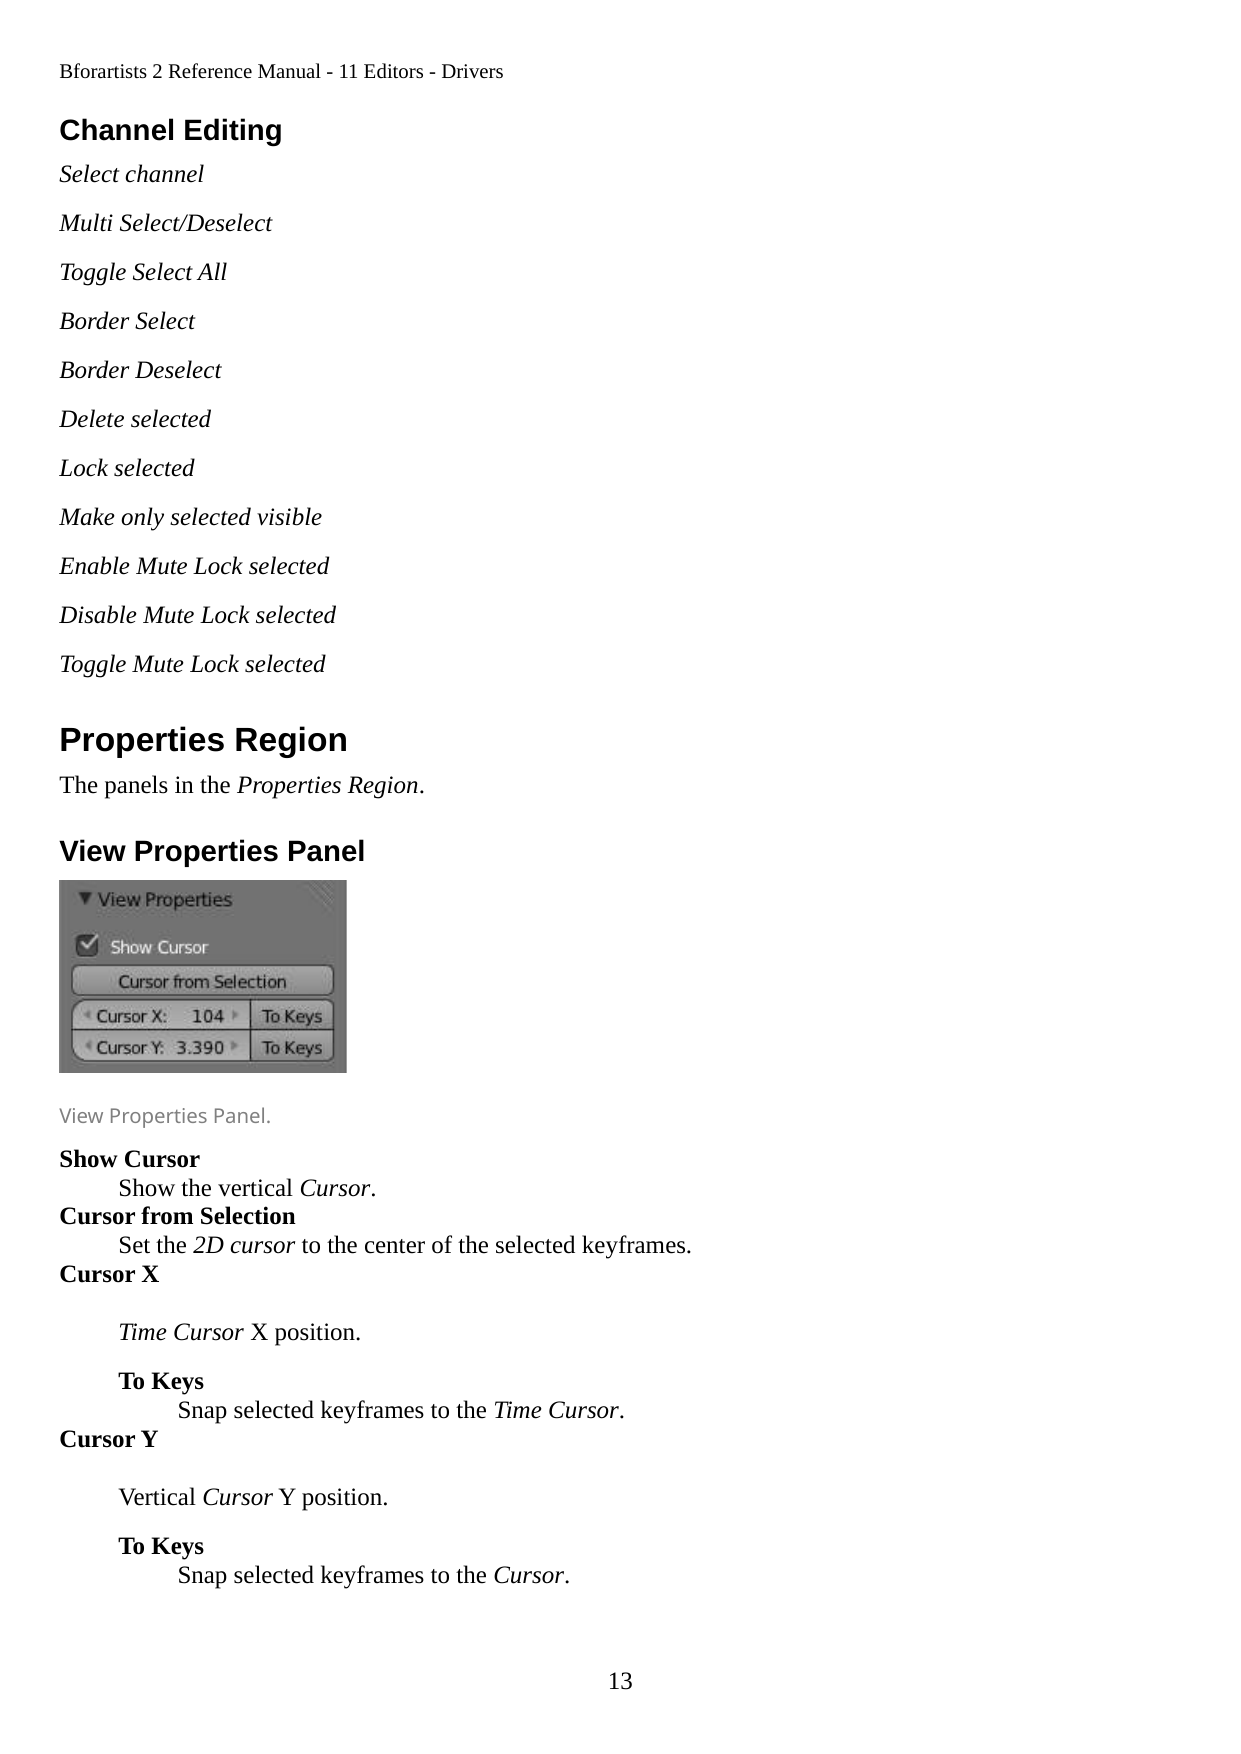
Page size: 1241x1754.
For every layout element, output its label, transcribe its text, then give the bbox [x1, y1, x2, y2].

text Toggle Select All [59, 257, 1181, 286]
subtitle Channel Editing [59, 113, 1181, 146]
text Multi Select/Deselect [59, 208, 1181, 237]
subtitle Properties Region [59, 719, 1181, 758]
text View Properties Panel. [59, 1098, 1181, 1129]
text Make only selected visible [59, 502, 1181, 531]
subtitle View Properties Panel [59, 834, 1181, 868]
text Time Cursor X position. [118, 1317, 1181, 1346]
list Snap selected keyframes to the Cursor. [177, 1560, 1181, 1588]
text The panels in the Properties Region. [59, 771, 1181, 799]
subtitle Show Cursor [59, 1144, 1181, 1173]
picture [59, 880, 347, 1073]
list Set the 2D cursor to the center of the selected keyframes. [118, 1230, 1181, 1259]
subtitle Cursor Y [59, 1424, 1181, 1452]
text Vertical Cursor Y position. [118, 1482, 1181, 1511]
subtitle To Keys [118, 1366, 1181, 1395]
text Toggle Mute Lock selected [59, 649, 1181, 678]
list Snap selected keyframes to the Time Cursor. [177, 1395, 1181, 1424]
text Select channel [59, 159, 1181, 188]
subtitle Cursor from Selection [59, 1201, 1181, 1230]
list Show the vertical Cursor. [118, 1173, 1181, 1201]
text Border Select [59, 306, 1181, 335]
subtitle Cursor X [59, 1259, 1181, 1288]
text Enable Mute Lock selected [59, 551, 1181, 580]
text Disable Mute Lock selected [59, 600, 1181, 629]
text Delete selected [59, 404, 1181, 433]
text Border Deselect [59, 355, 1181, 384]
subtitle To Keys [118, 1531, 1181, 1560]
text Lock selected [59, 453, 1181, 482]
